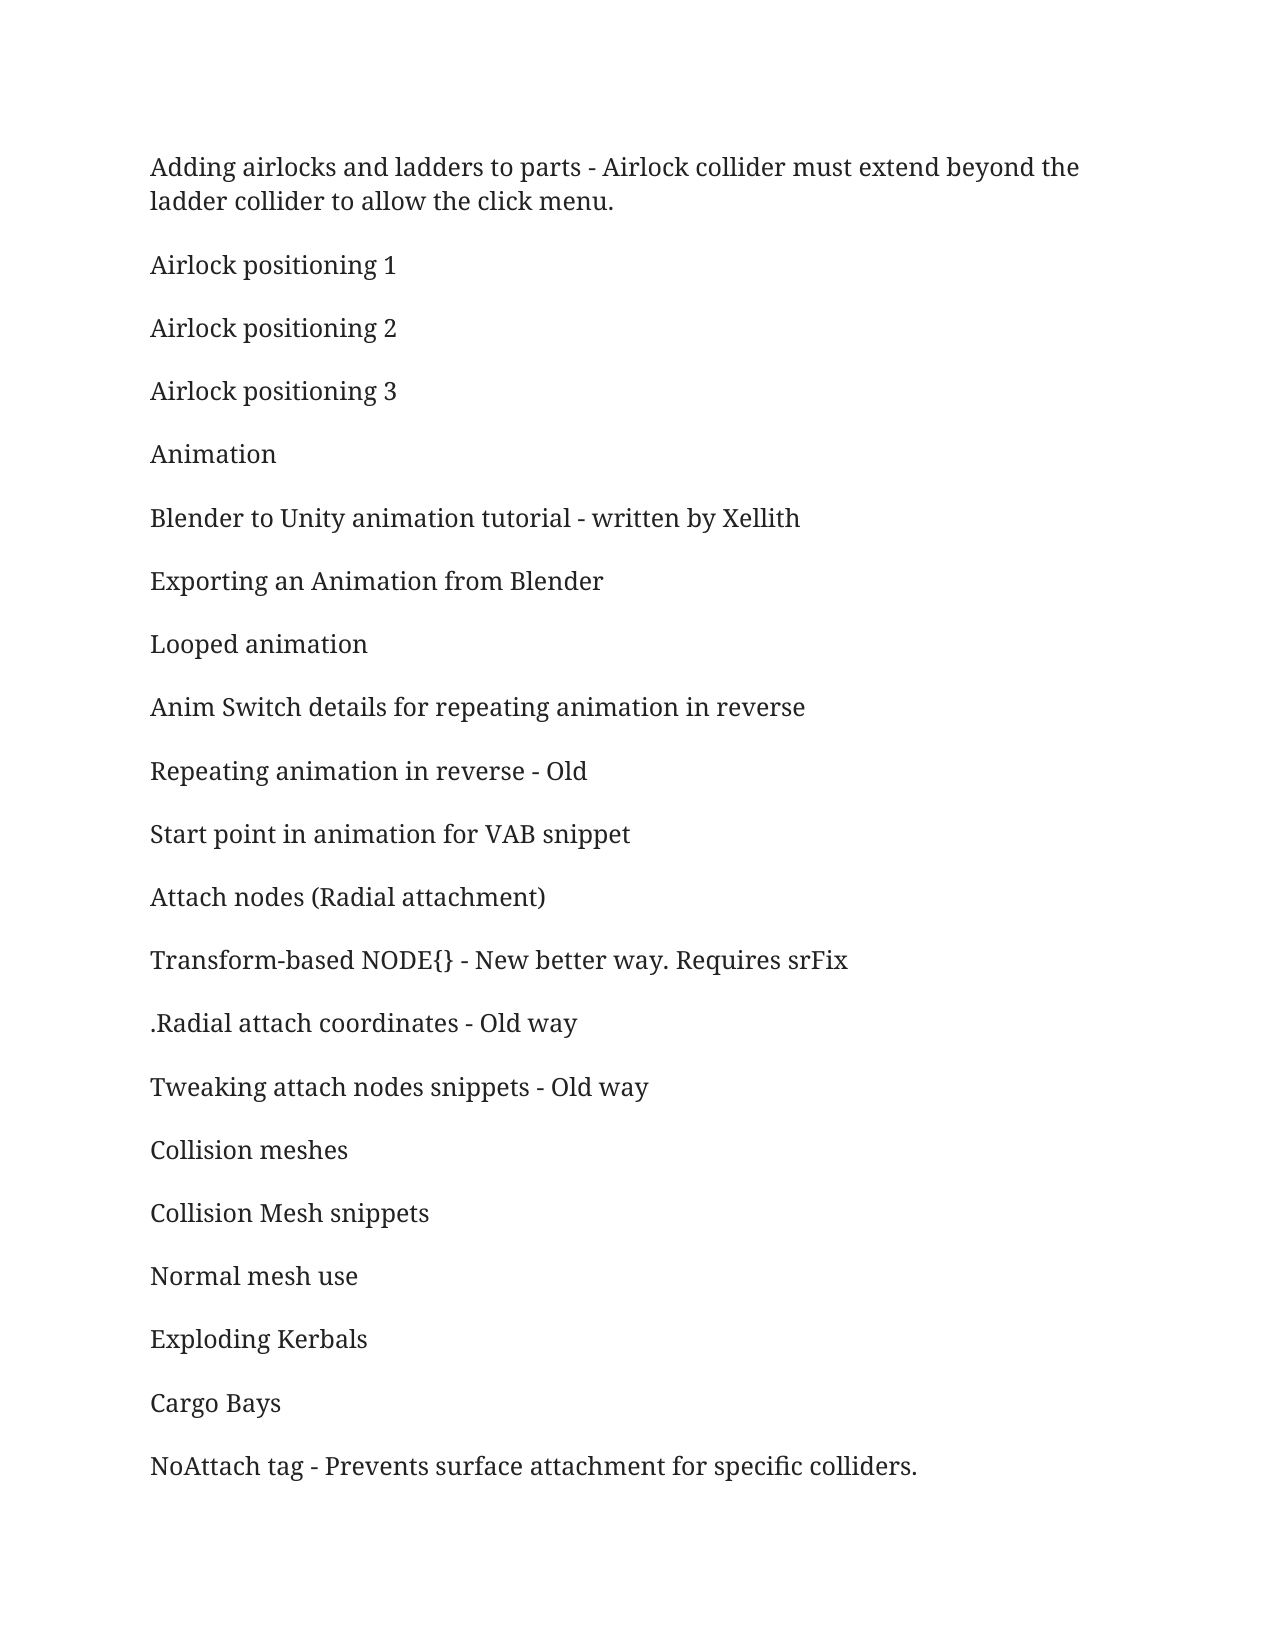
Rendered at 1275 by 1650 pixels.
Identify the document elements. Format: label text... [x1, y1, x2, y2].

text Adding airlocks and ladders to parts - Airlock collider must extend beyond the ladder collider to allow the click menu. [150, 150, 1125, 218]
text Tweaking attach nodes snippets - Old way [150, 1069, 1125, 1103]
text Airlock positioning 3 [150, 374, 1125, 408]
text Collision Mesh snippets [150, 1196, 1125, 1230]
text Collision meshes [150, 1132, 1125, 1167]
text Normal mesh use [150, 1259, 1125, 1293]
text Anim Switch details for repeating animation in reverse [150, 690, 1125, 724]
text Transform-based NODE{} - New better way. Requires srFix [150, 943, 1125, 977]
text Exporting an Animation from Blender [150, 563, 1125, 597]
text Looped animation [150, 627, 1125, 661]
text Cargo Bays [150, 1385, 1125, 1419]
text Exploding Kerbals [150, 1322, 1125, 1356]
text Start point in animation for VAB snippet [150, 816, 1125, 850]
text Animation [150, 437, 1125, 471]
text Blender to Unity animation tutorial - written by Xellith [150, 500, 1125, 534]
text Airlock positioning 2 [150, 311, 1125, 344]
text Airlock positioning 1 [150, 247, 1125, 281]
text Repeating animation in reverse - Old [150, 753, 1125, 787]
text Attach nodes (Radial attachment) [150, 879, 1125, 914]
text .Radial attach coordinates - Old way [150, 1006, 1125, 1040]
text NoAttach tag - Prevents surface attachment for specific colliders. [150, 1449, 1125, 1483]
